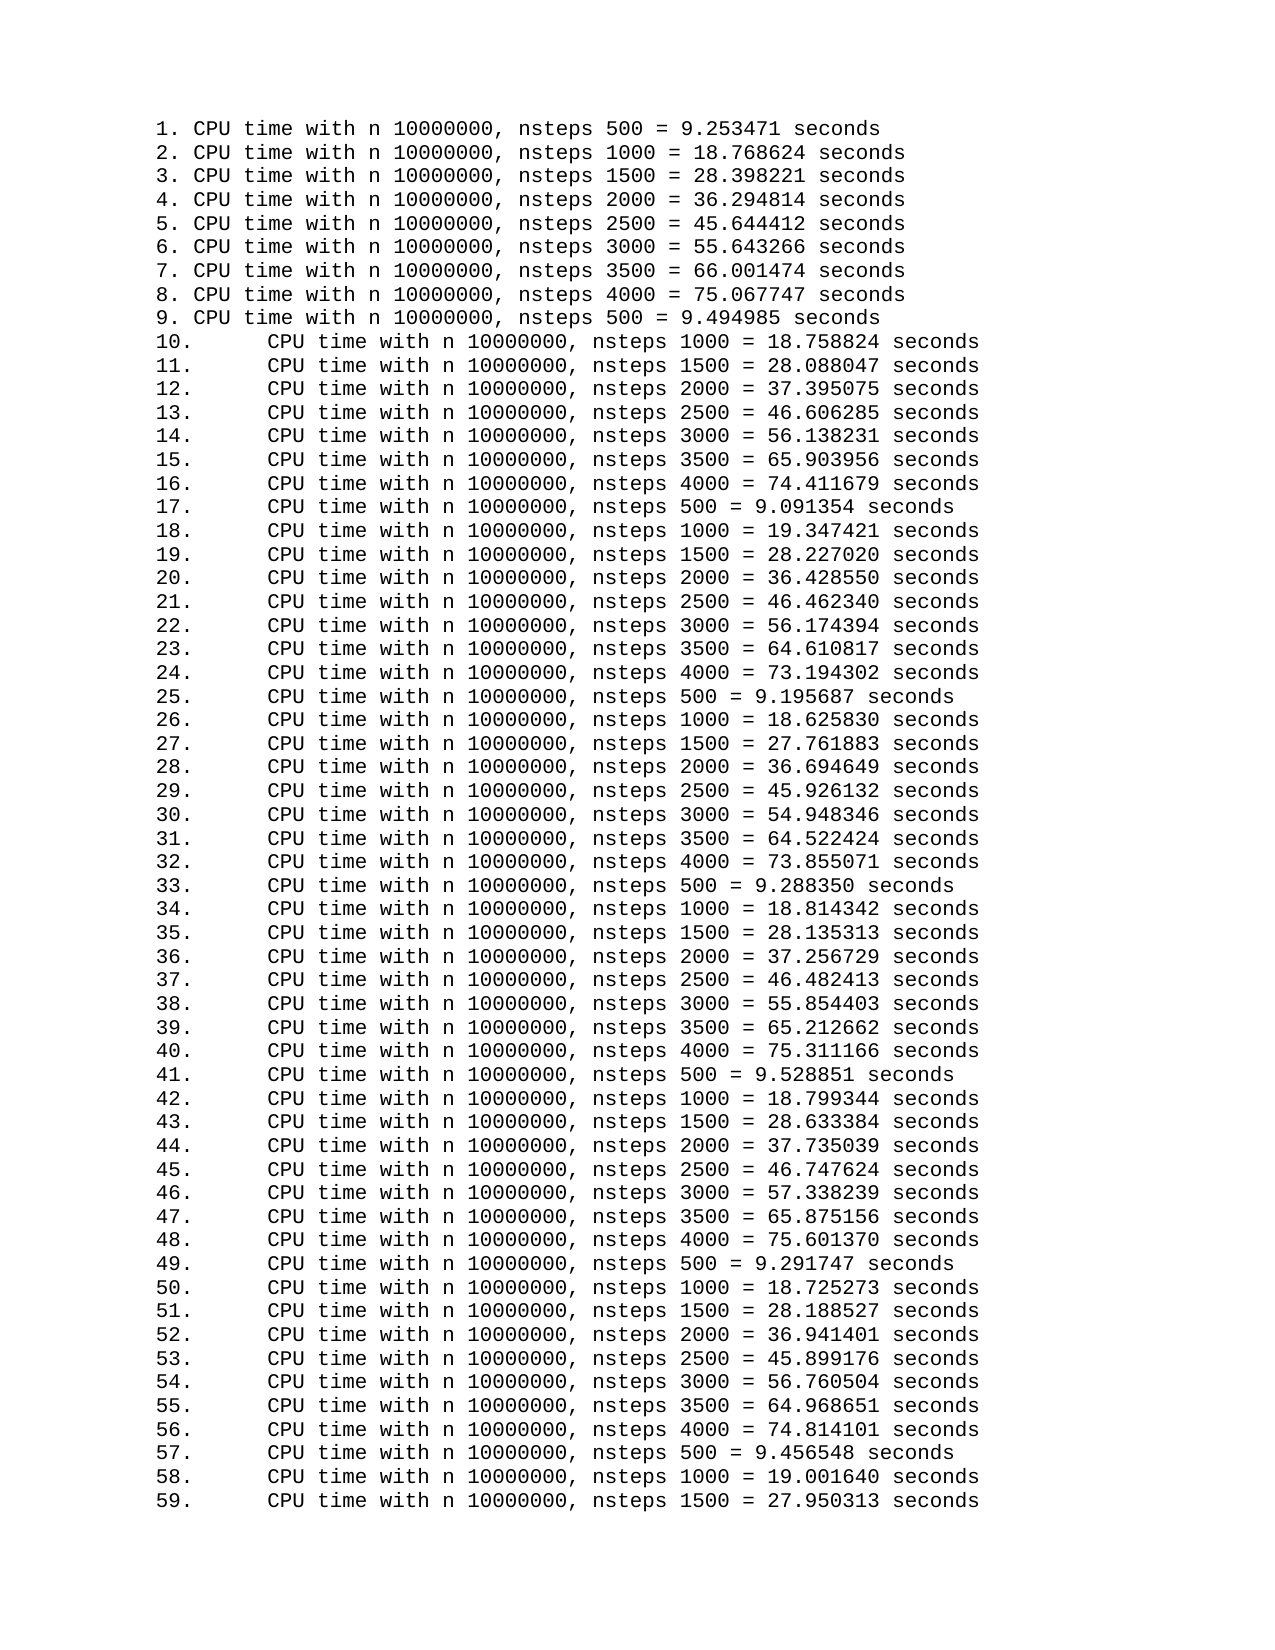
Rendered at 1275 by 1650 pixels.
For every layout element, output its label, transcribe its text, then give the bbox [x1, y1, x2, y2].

list CPU time with n 10000000, nsteps 2000 = 37.256729 seconds [156, 946, 1157, 969]
list CPU time with n 10000000, nsteps 2500 = 46.462340 seconds [156, 591, 1157, 615]
list CPU time with n 10000000, nsteps 1500 = 28.633384 seconds [156, 1111, 1157, 1135]
list CPU time with n 10000000, nsteps 2000 = 36.694649 seconds [156, 757, 1157, 780]
list CPU time with n 10000000, nsteps 3000 = 57.338239 seconds [156, 1182, 1157, 1206]
list CPU time with n 10000000, nsteps 4000 = 73.194302 seconds [156, 662, 1157, 686]
list CPU time with n 10000000, nsteps 1000 = 19.001640 seconds [156, 1466, 1157, 1489]
list CPU time with n 10000000, nsteps 4000 = 75.311166 seconds [156, 1040, 1157, 1064]
list CPU time with n 10000000, nsteps 3500 = 64.522424 seconds [156, 827, 1157, 851]
list CPU time with n 10000000, nsteps 4000 = 74.814101 seconds [156, 1419, 1157, 1442]
list CPU time with n 10000000, nsteps 500 = 9.494985 seconds [156, 307, 1157, 331]
list CPU time with n 10000000, nsteps 3500 = 64.968651 seconds [156, 1395, 1157, 1419]
list CPU time with n 10000000, nsteps 1500 = 27.761883 seconds [156, 733, 1157, 757]
list CPU time with n 10000000, nsteps 1000 = 18.758824 seconds [156, 331, 1157, 354]
list CPU time with n 10000000, nsteps 500 = 9.288350 seconds [156, 875, 1157, 898]
list CPU time with n 10000000, nsteps 3500 = 65.212662 seconds [156, 1017, 1157, 1040]
list CPU time with n 10000000, nsteps 2000 = 36.428550 seconds [156, 567, 1157, 591]
list CPU time with n 10000000, nsteps 3000 = 55.854403 seconds [156, 993, 1157, 1017]
list CPU time with n 10000000, nsteps 1500 = 28.135313 seconds [156, 922, 1157, 946]
list CPU time with n 10000000, nsteps 2000 = 37.395075 seconds [156, 378, 1157, 402]
list CPU time with n 10000000, nsteps 3500 = 65.875156 seconds [156, 1206, 1157, 1229]
list CPU time with n 10000000, nsteps 1000 = 19.347421 seconds [156, 520, 1157, 544]
list CPU time with n 10000000, nsteps 1500 = 28.188527 seconds [156, 1300, 1157, 1324]
list CPU time with n 10000000, nsteps 2000 = 36.294814 seconds [156, 189, 1157, 213]
list CPU time with n 10000000, nsteps 3000 = 56.174394 seconds [156, 615, 1157, 638]
list CPU time with n 10000000, nsteps 2500 = 46.606285 seconds [156, 402, 1157, 426]
list CPU time with n 10000000, nsteps 3000 = 56.760504 seconds [156, 1371, 1157, 1395]
list CPU time with n 10000000, nsteps 2000 = 36.941401 seconds [156, 1324, 1157, 1348]
list CPU time with n 10000000, nsteps 2500 = 46.747624 seconds [156, 1158, 1157, 1182]
list CPU time with n 10000000, nsteps 2000 = 37.735039 seconds [156, 1135, 1157, 1158]
list CPU time with n 10000000, nsteps 4000 = 73.855071 seconds [156, 851, 1157, 875]
list CPU time with n 10000000, nsteps 1000 = 18.799344 seconds [156, 1088, 1157, 1111]
list CPU time with n 10000000, nsteps 3500 = 66.001474 seconds [156, 260, 1157, 284]
list CPU time with n 10000000, nsteps 2500 = 46.482413 seconds [156, 969, 1157, 993]
list CPU time with n 10000000, nsteps 1500 = 28.398221 seconds [156, 165, 1157, 189]
list CPU time with n 10000000, nsteps 500 = 9.456548 seconds [156, 1442, 1157, 1466]
list CPU time with n 10000000, nsteps 500 = 9.253471 seconds [156, 118, 1157, 142]
list CPU time with n 10000000, nsteps 3000 = 56.138231 seconds [156, 426, 1157, 449]
list CPU time with n 10000000, nsteps 4000 = 74.411679 seconds [156, 473, 1157, 496]
list CPU time with n 10000000, nsteps 1500 = 27.950313 seconds [156, 1489, 1157, 1513]
list CPU time with n 10000000, nsteps 1000 = 18.725273 seconds [156, 1277, 1157, 1300]
list CPU time with n 10000000, nsteps 2500 = 45.899176 seconds [156, 1348, 1157, 1371]
list CPU time with n 10000000, nsteps 500 = 9.195687 seconds [156, 686, 1157, 709]
list CPU time with n 10000000, nsteps 1500 = 28.088047 seconds [156, 354, 1157, 378]
list CPU time with n 10000000, nsteps 1000 = 18.814342 seconds [156, 898, 1157, 922]
list CPU time with n 10000000, nsteps 2500 = 45.926132 seconds [156, 780, 1157, 804]
list CPU time with n 10000000, nsteps 500 = 9.091354 seconds [156, 496, 1157, 520]
list CPU time with n 10000000, nsteps 4000 = 75.601370 seconds [156, 1229, 1157, 1253]
list CPU time with n 10000000, nsteps 500 = 9.528851 seconds [156, 1064, 1157, 1088]
list CPU time with n 10000000, nsteps 500 = 9.291747 seconds [156, 1253, 1157, 1277]
list CPU time with n 10000000, nsteps 2500 = 45.644412 seconds [156, 213, 1157, 236]
list CPU time with n 10000000, nsteps 3000 = 54.948346 seconds [156, 804, 1157, 827]
list CPU time with n 10000000, nsteps 1000 = 18.625830 seconds [156, 709, 1157, 733]
list CPU time with n 10000000, nsteps 3500 = 65.903956 seconds [156, 449, 1157, 473]
list CPU time with n 10000000, nsteps 1000 = 18.768624 seconds [156, 142, 1157, 165]
list CPU time with n 10000000, nsteps 1500 = 28.227020 seconds [156, 544, 1157, 567]
list CPU time with n 10000000, nsteps 3500 = 64.610817 seconds [156, 638, 1157, 662]
list CPU time with n 10000000, nsteps 4000 = 75.067747 seconds [156, 284, 1157, 307]
list CPU time with n 10000000, nsteps 3000 = 55.643266 seconds [156, 236, 1157, 260]
